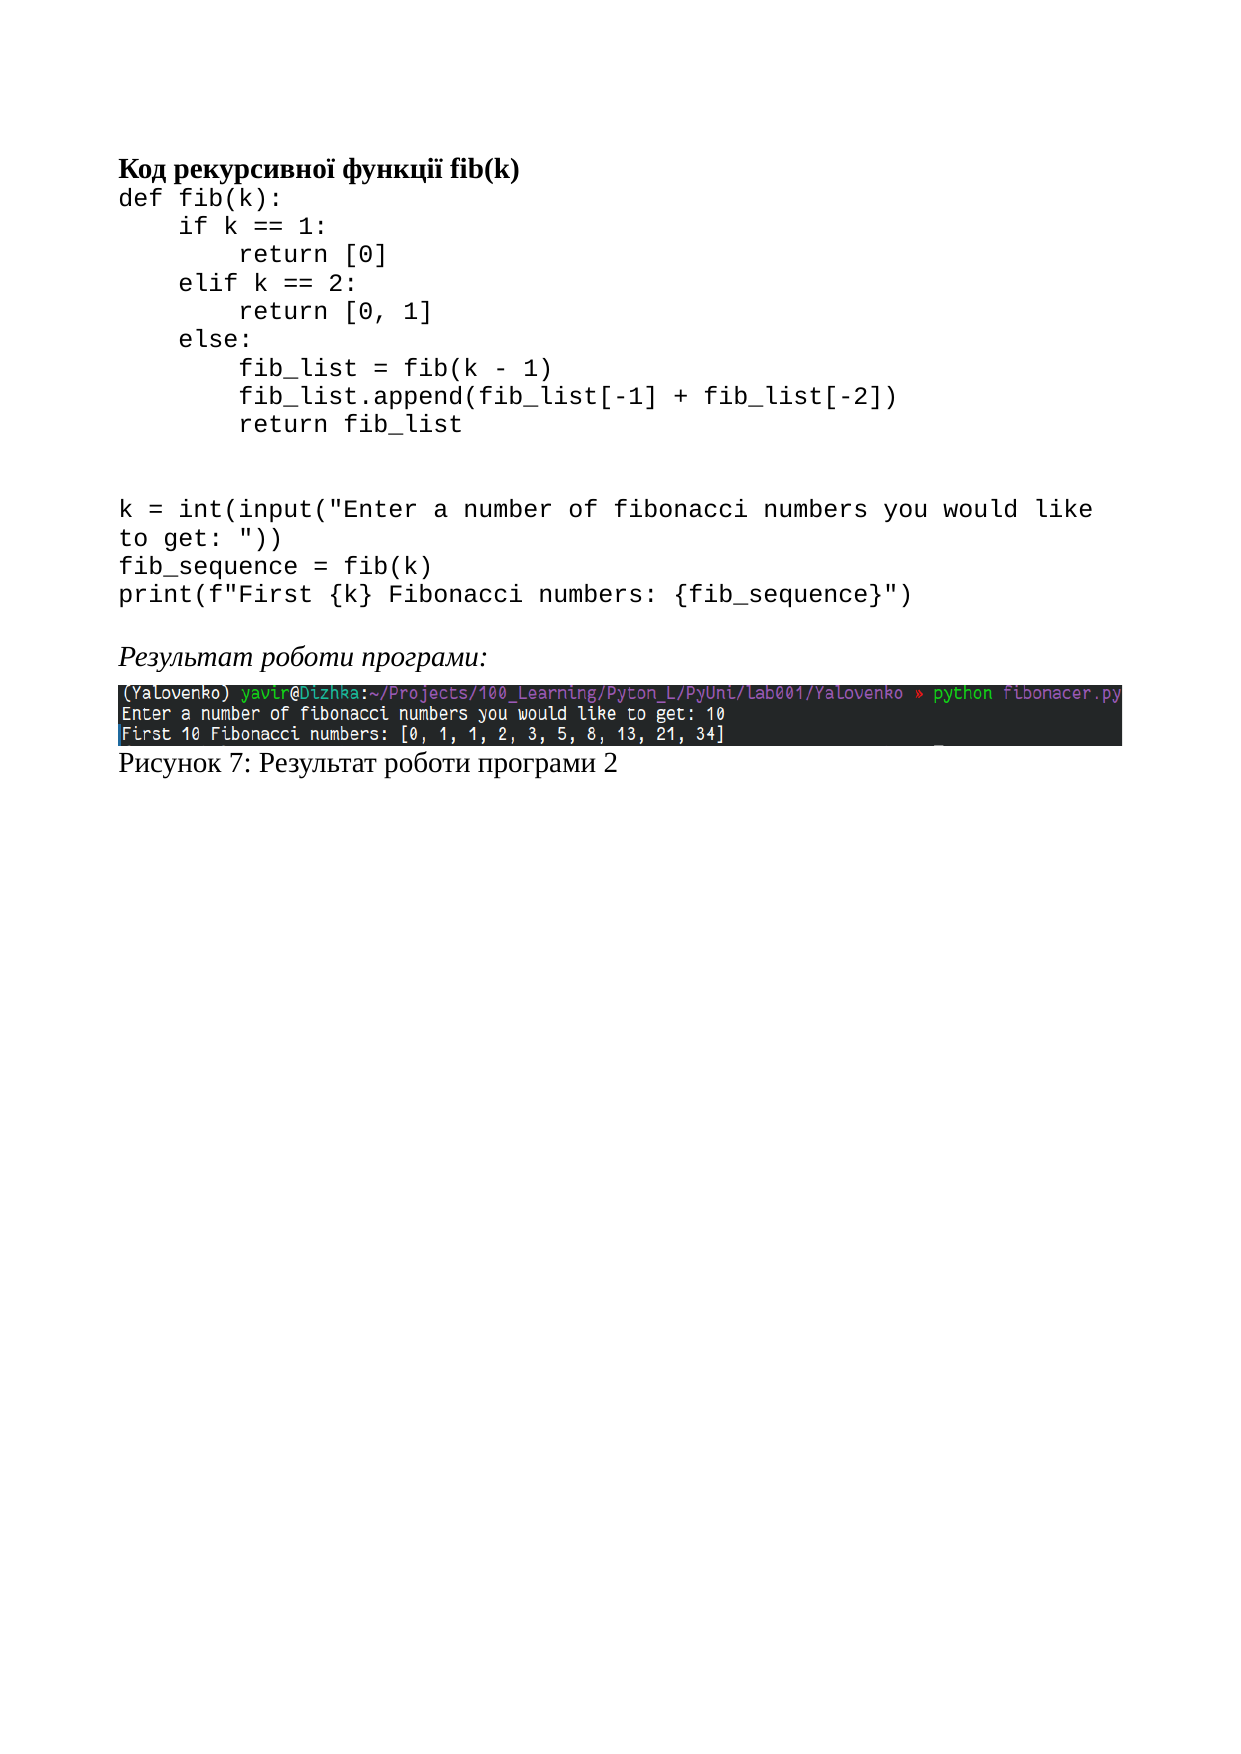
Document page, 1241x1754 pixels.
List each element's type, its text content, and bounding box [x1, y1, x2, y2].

text fib_sequence = fib(k) [118, 553, 1122, 582]
text Результат роботи програми: [118, 639, 1122, 672]
text return fib_list [118, 412, 1122, 440]
text if k == 1: [118, 213, 1122, 242]
text fib_list = fib(k - 1) [118, 355, 1122, 383]
text return [0, 1] [118, 298, 1122, 327]
text k = int(input("Enter a number of fibonacci numbers you would like to get: ")) [118, 497, 1122, 553]
text elif k == 2: [118, 270, 1122, 298]
text Рисунок 7: Результат роботи програми 2 [118, 746, 1122, 779]
picture [118, 685, 1123, 746]
text else: [118, 327, 1122, 355]
text fib_list.append(fib_list[-1] + fib_list[-2]) [118, 383, 1122, 412]
text Код рекурсивної функції fib(k) [118, 152, 1122, 185]
text def fib(k): [118, 185, 1122, 213]
text return [0] [118, 242, 1122, 270]
text print(f"First {k} Fibonacci numbers: {fib_sequence}") [118, 582, 1122, 610]
